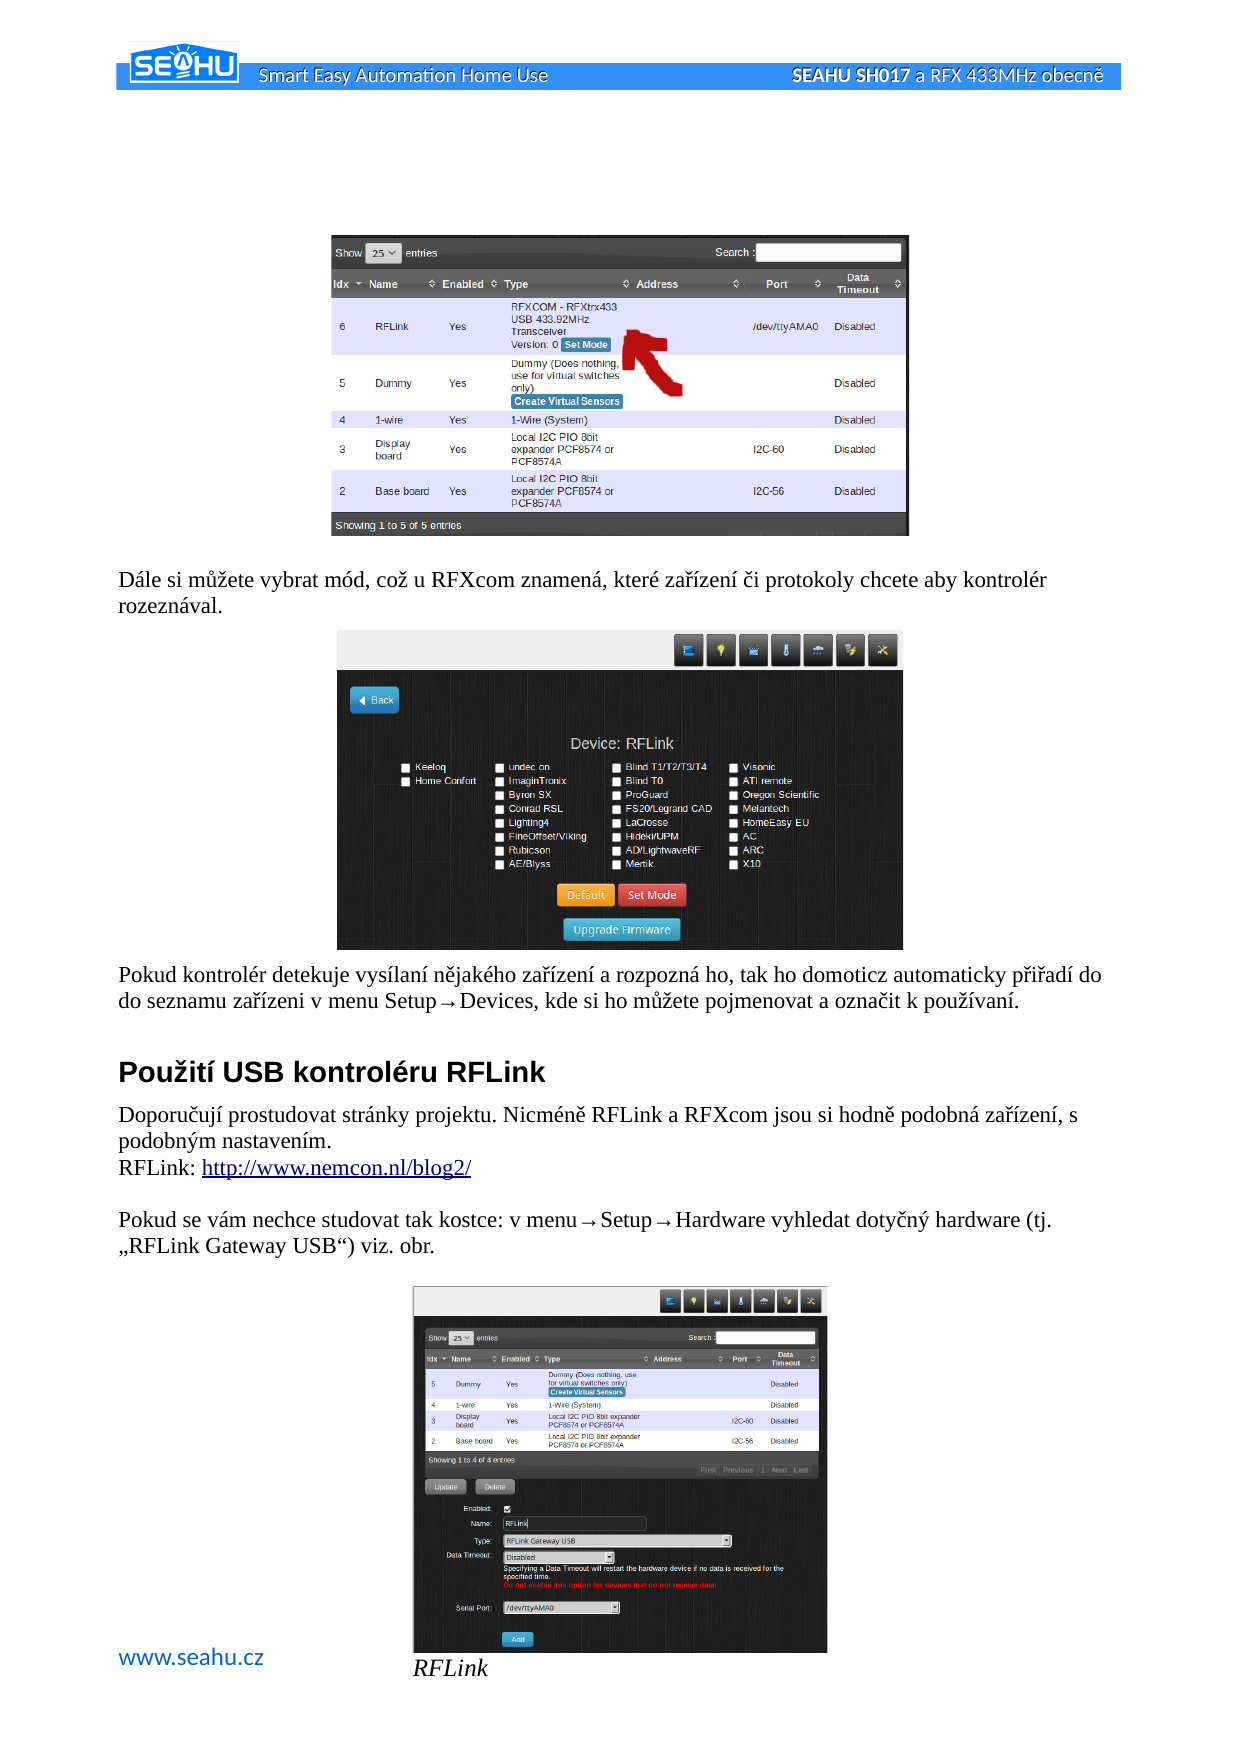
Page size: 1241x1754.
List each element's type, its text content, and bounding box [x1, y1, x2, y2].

picture [412, 1286, 828, 1653]
picture [331, 235, 910, 536]
subtitle Použití USB kontroléru RFLink [118, 1054, 1122, 1088]
text Dále si můžete vybrat mód, což u RFXcom znamená, které zařízení či protokoly chcete aby kontrolér rozeznával. [118, 566, 1122, 618]
text RFLink: http://www.nemcon.nl/blog2/ [118, 1153, 1122, 1180]
text RFLink [413, 1653, 827, 1681]
text Doporučují prostudovat stránky projektu. Nicméně RFLink a RFXcom jsou si hodně podobná zařízení, s podobným nastavením. [118, 1101, 1122, 1153]
picture [129, 41, 239, 83]
text Pokud kontrolér detekuje vysílaní nějakého zařízení a rozpozná ho, tak ho domoticz automaticky přiřadí do do seznamu zařízeni v menu Setup→Devices, kde si ho můžete pojmenovat a označit k používaní. [118, 961, 1122, 1014]
picture [337, 630, 904, 950]
text Pokud se vám nechce studovat tak kostce: v menu→Setup→Hardware vyhledat dotyčný hardware (tj. „RFLink Gateway USB“) viz. obr. [118, 1206, 1122, 1259]
